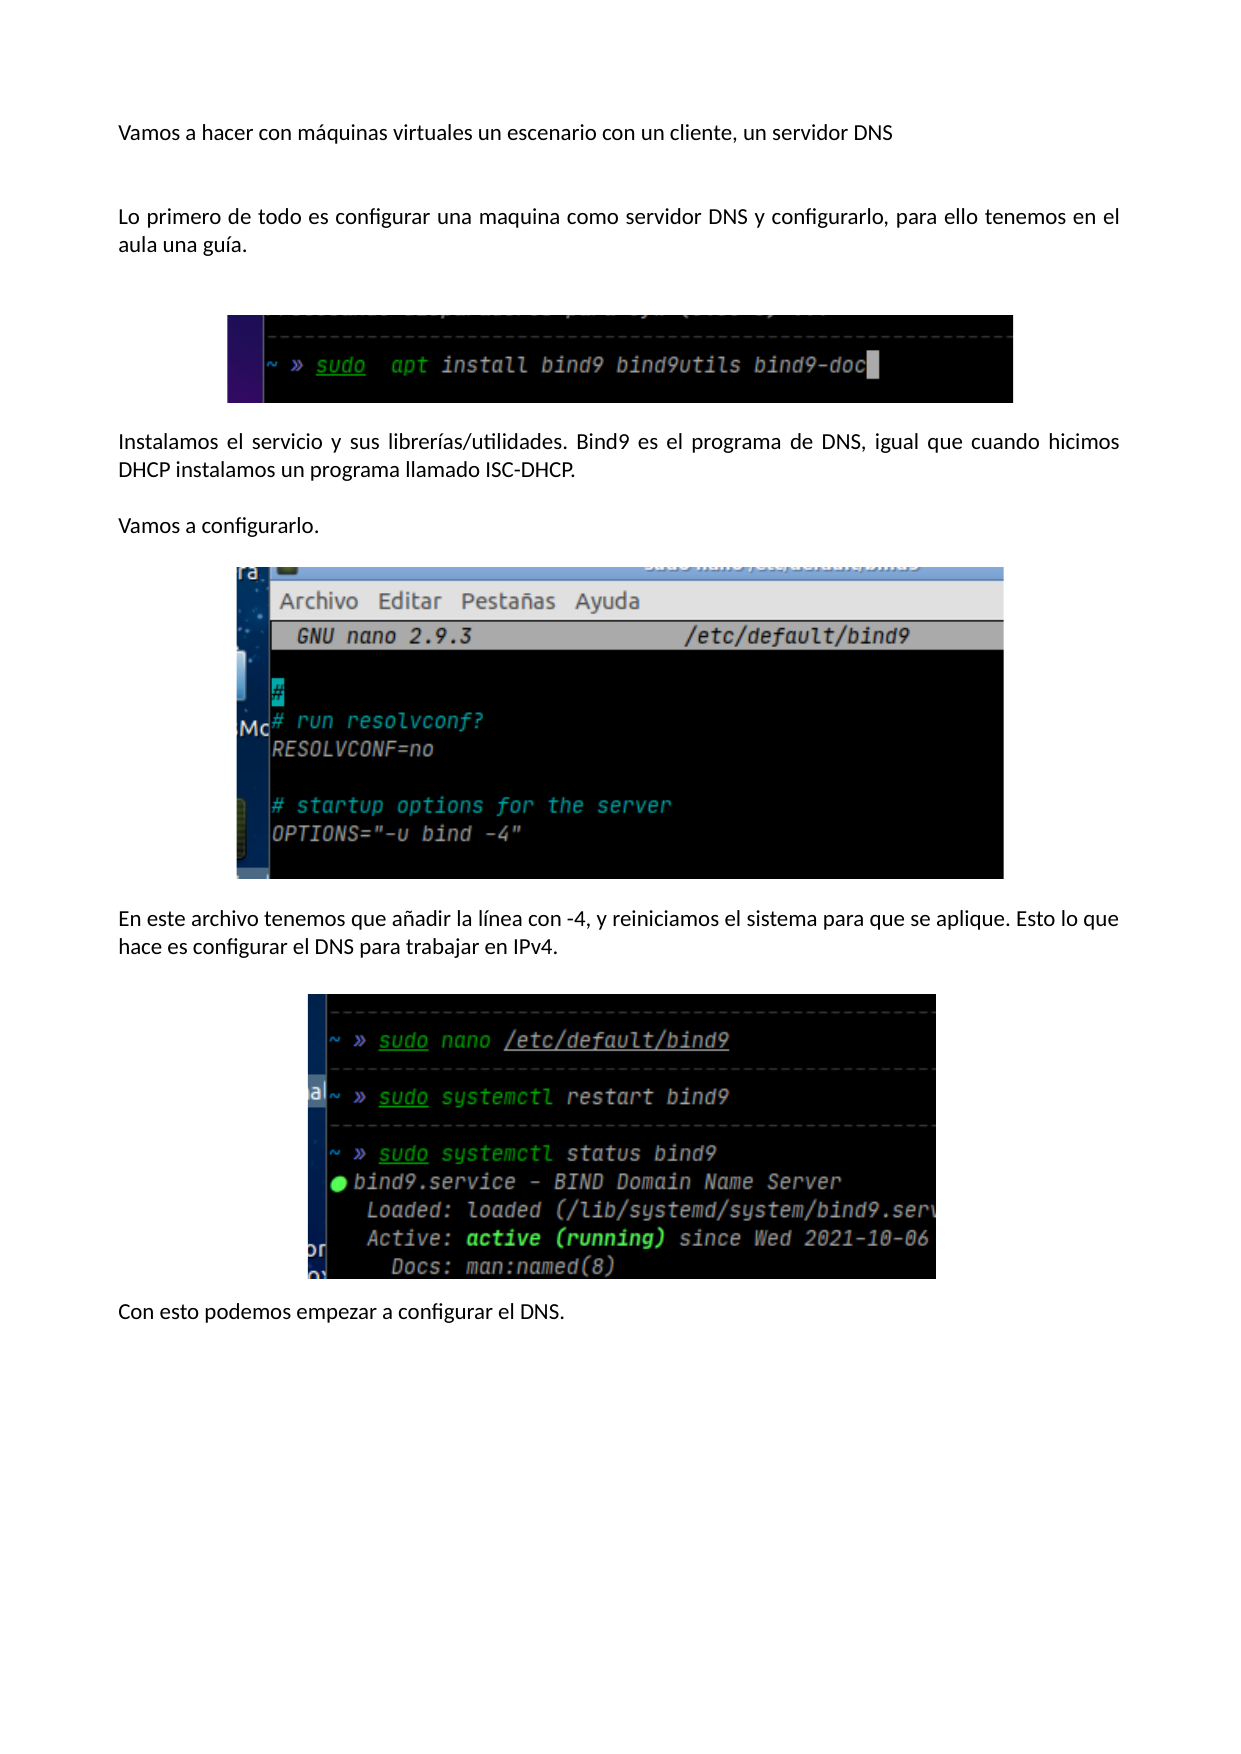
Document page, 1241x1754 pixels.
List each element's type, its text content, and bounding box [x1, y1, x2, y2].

text Instalamos el servicio y sus librerías/utilidades. Bind9 es el programa de DNS, igual que cuando hicimos DHCP instalamos un programa llamado ISC-DHCP. [118, 427, 1122, 483]
text Con esto podemos empezar a configurar el DNS. [118, 1297, 1122, 1325]
text Vamos a configurarlo. [118, 511, 1122, 539]
text En este archivo tenemos que añadir la línea con -4, y reiniciamos el sistema para que se aplique. Esto lo que hace es configurar el DNS para trabajar en IPv4. [118, 904, 1122, 960]
text Vamos a hacer con máquinas virtuales un escenario con un cliente, un servidor DNS [118, 118, 1122, 146]
text Lo primero de todo es configurar una maquina como servidor DNS y configurarlo, para ello tenemos en el aula una guía. [118, 202, 1122, 258]
